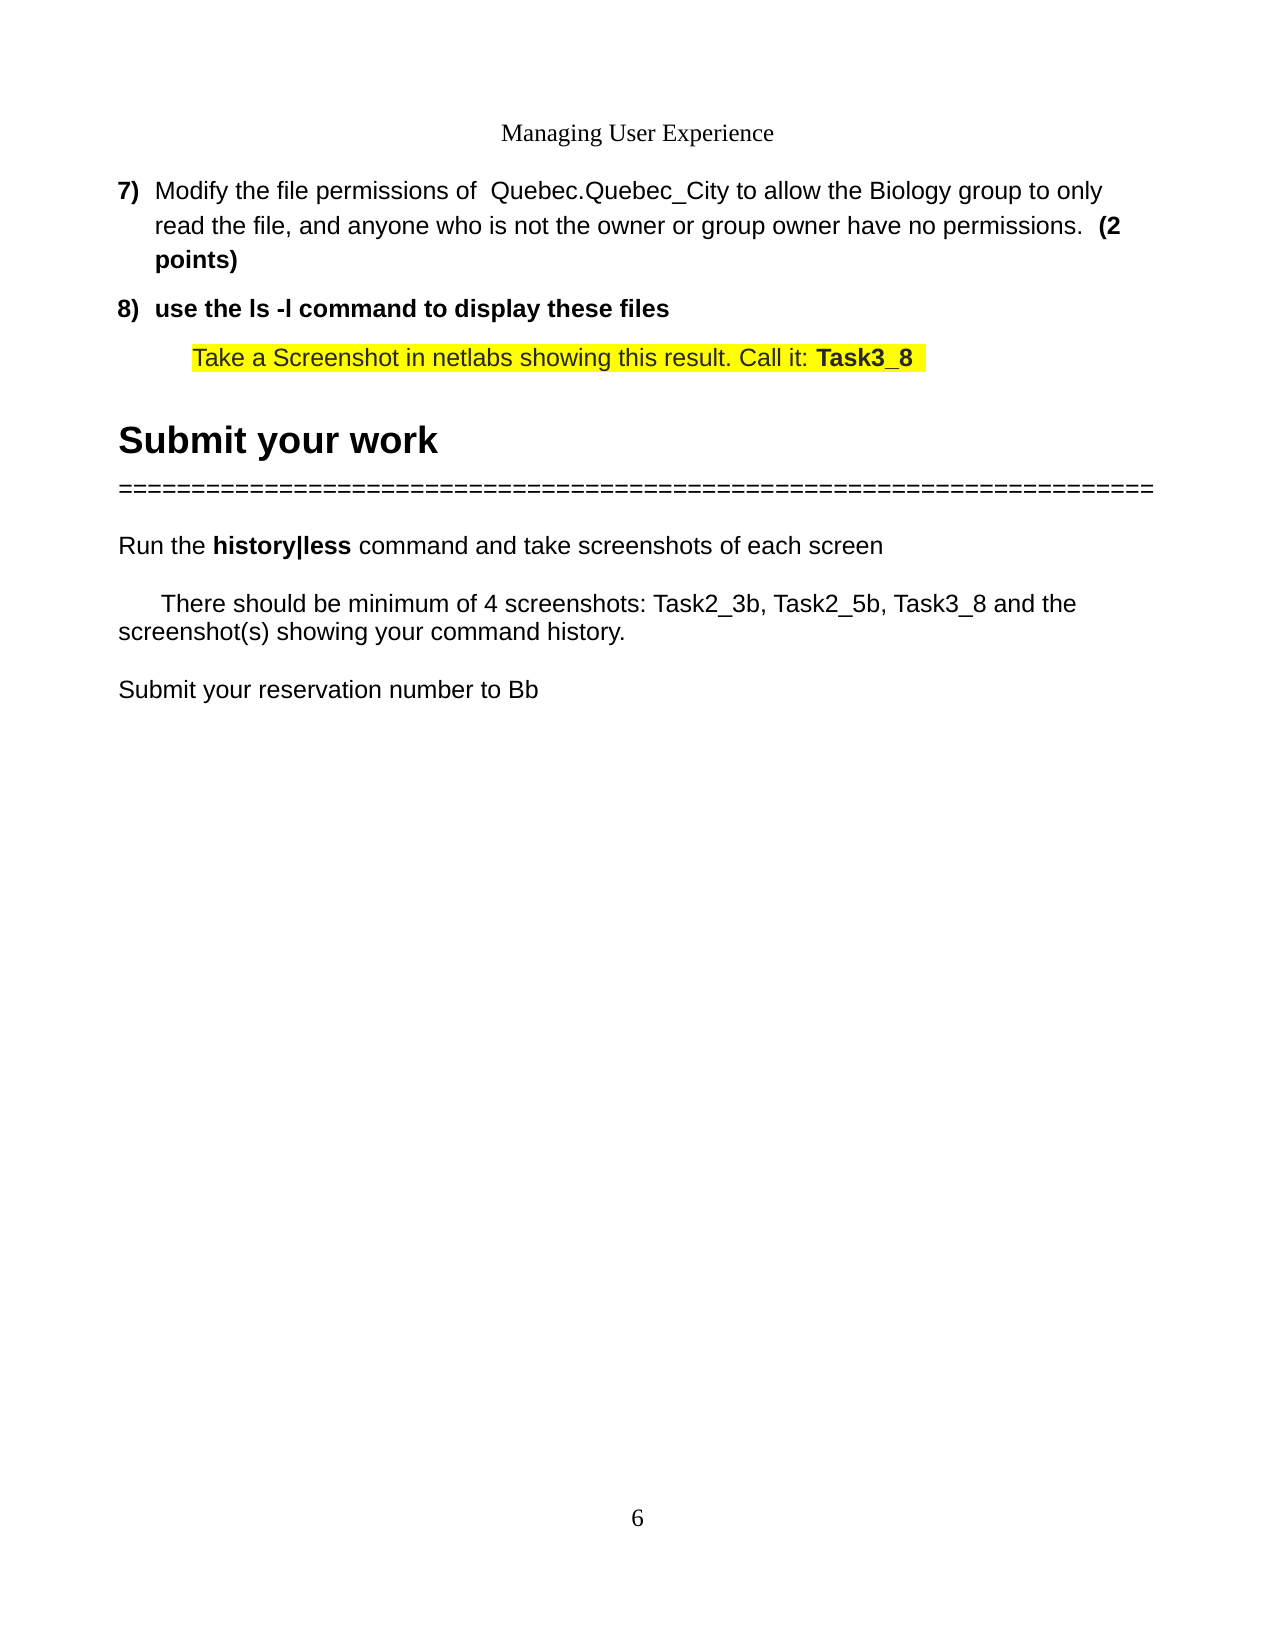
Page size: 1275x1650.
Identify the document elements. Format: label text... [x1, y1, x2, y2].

text Run the history|less command and take screenshots of each screen [118, 531, 1157, 560]
list use the ls -l command to display these files [117, 294, 1157, 323]
text ======================================================================= [118, 474, 1157, 502]
text There should be minimum of 4 screenshots: Task2_3b, Task2_5b, Task3_8 and the screenshot(s) showing your command history. [118, 589, 1157, 646]
list Take a Screenshot in netlabs showing this result. Call it: Task3_8 [154, 343, 1157, 372]
text Submit your reservation number to Bb [118, 675, 1157, 704]
subtitle Submit your work [118, 417, 1157, 461]
list Modify the file permissions of Quebec.Quebec_City to allow the Biology group to only read the file, and anyone who is not the owner or group owner have no permissions. (2 points) [117, 176, 1157, 274]
